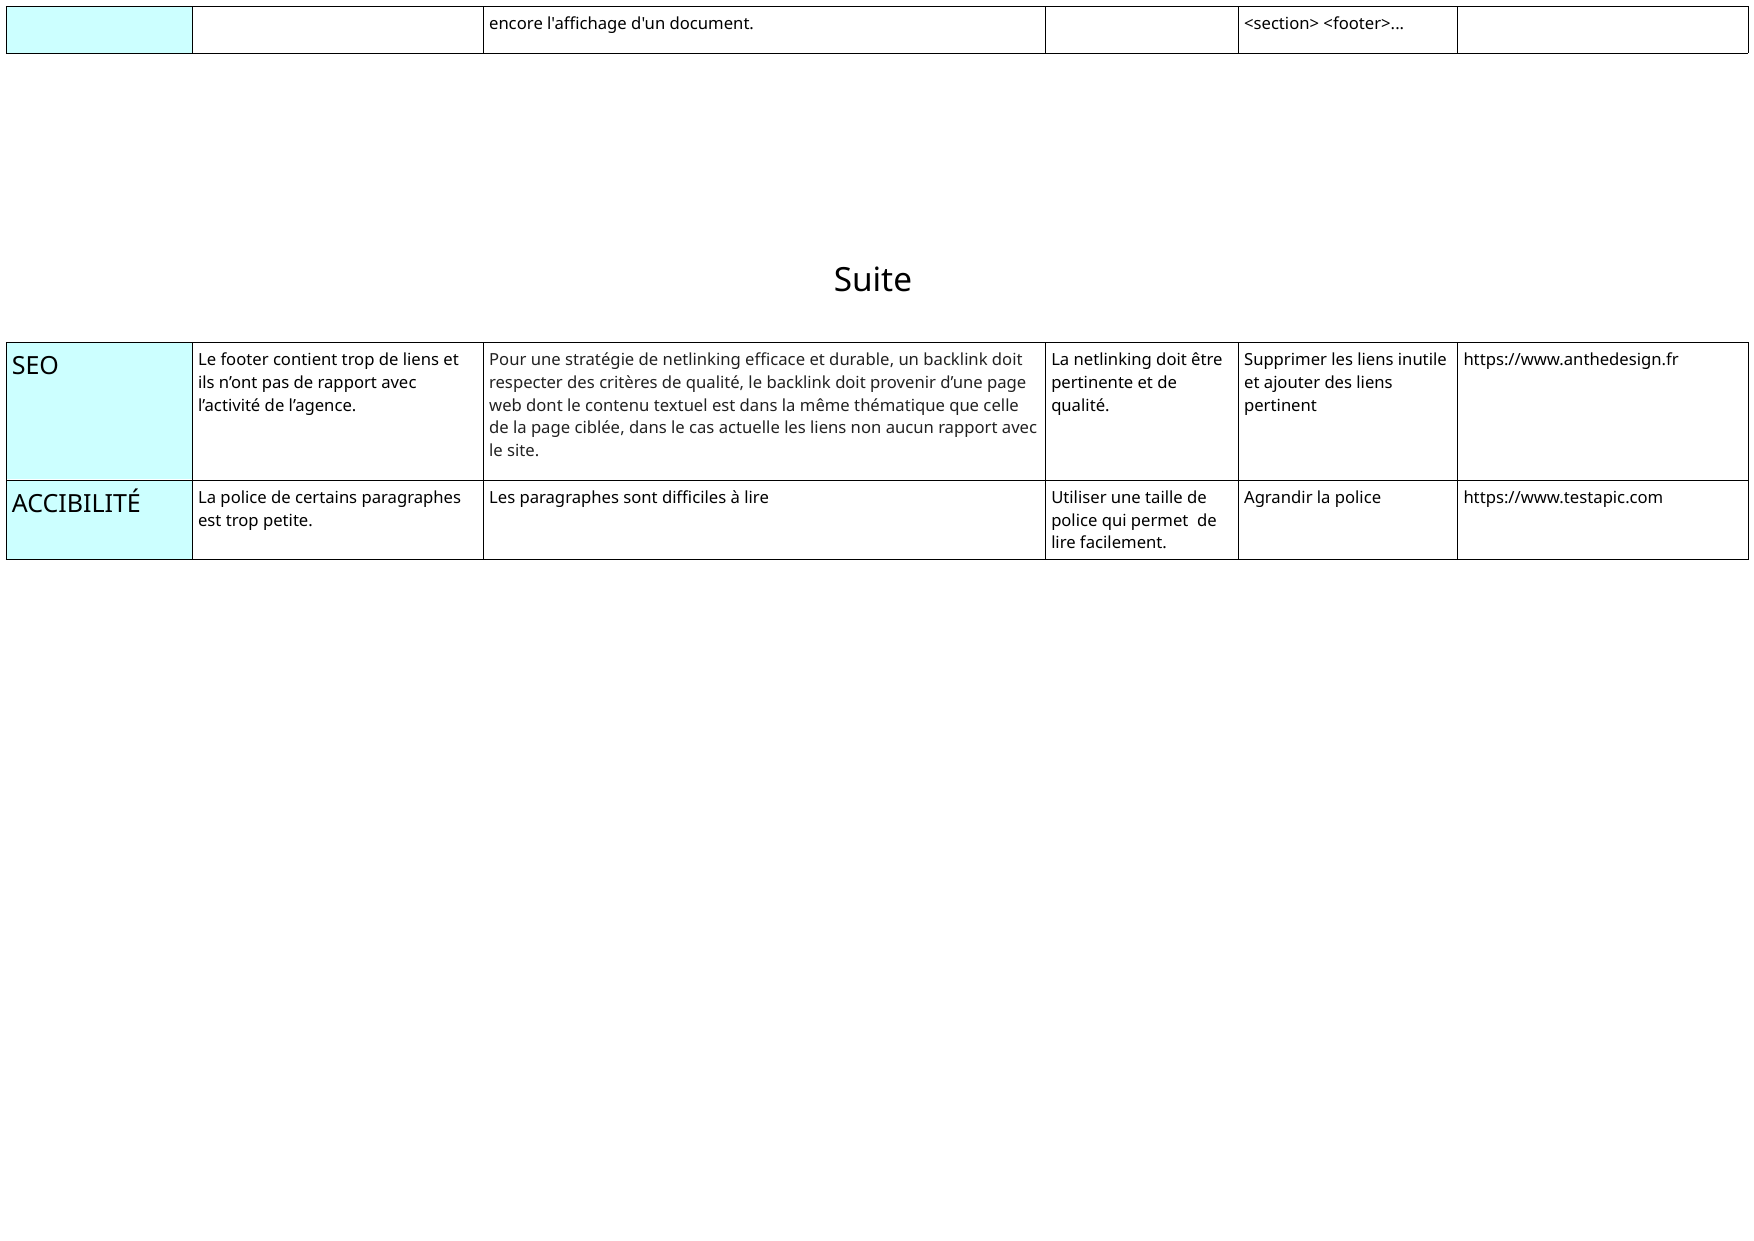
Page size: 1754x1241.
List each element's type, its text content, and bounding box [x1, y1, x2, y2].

table_cell ACCIBILITÉ [7, 481, 192, 559]
table_cell [1458, 7, 1748, 53]
table_header https://www.anthedesign.fr [1458, 343, 1748, 479]
table_cell Les paragraphes sont difficiles à lire [484, 481, 1045, 559]
table_header Pour une stratégie de netlinking efficace et durable, un backlink doit respecter des critères de qualité, le backlink doit provenir d’une page web dont le contenu textuel est dans la même thématique que celle de la page ciblée, dans le cas actuelle les liens non aucun rapport avec le site. [484, 343, 1045, 479]
table_header SEO [7, 343, 192, 479]
table_header Le footer contient trop de liens et ils n’ont pas de rapport avec l’activité de l’agence. [193, 343, 483, 479]
text Suite [6, 255, 1748, 301]
table_header Supprimer les liens inutile et ajouter des liens pertinent [1239, 343, 1457, 479]
table_cell https://www.testapic.com [1458, 481, 1748, 559]
table_cell encore l'affichage d'un document. [484, 7, 1045, 53]
table_cell La police de certains paragraphes est trop petite. [193, 481, 483, 559]
table_cell [1046, 7, 1238, 53]
table_cell [7, 7, 192, 53]
table_cell Utiliser une taille de police qui permet de lire facilement. [1046, 481, 1238, 559]
table_cell Agrandir la police [1239, 481, 1457, 559]
table_cell <section> <footer>... [1239, 7, 1457, 53]
table_cell [193, 7, 483, 53]
table_header La netlinking doit être pertinente et de qualité. [1046, 343, 1238, 479]
